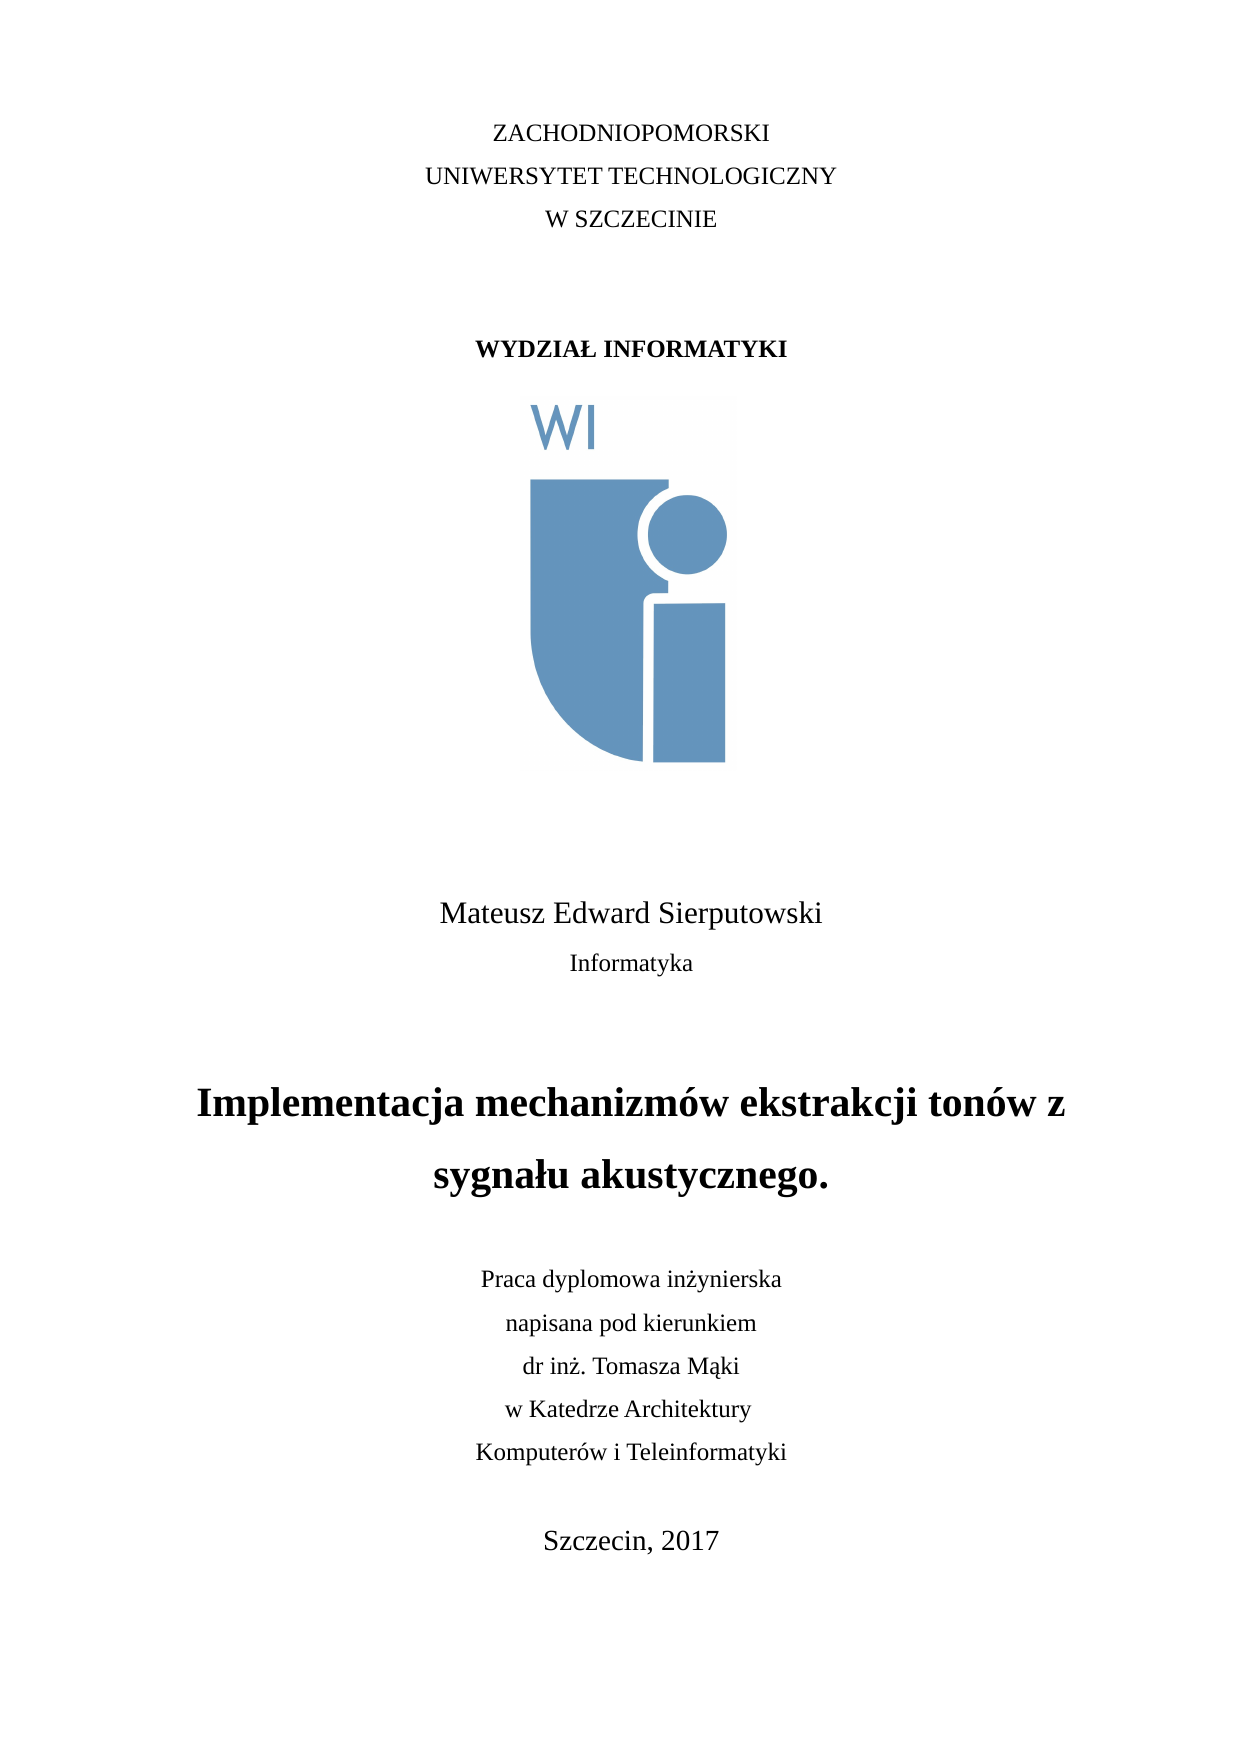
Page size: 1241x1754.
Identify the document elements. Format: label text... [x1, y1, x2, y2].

text Praca dyplomowa inżynierska [148, 1264, 1114, 1293]
picture [520, 396, 737, 771]
text Komputerów i Teleinformatyki [148, 1437, 1114, 1466]
text napisana pod kierunkiem [148, 1308, 1114, 1336]
text Szczecin, 2017 [148, 1523, 1114, 1557]
text W SZCZECINIE [148, 204, 1114, 233]
text w Katedrze Architektury [148, 1394, 1114, 1423]
text Implementacja mechanizmów ekstrakcji tonów z sygnału akustycznego. [148, 1078, 1114, 1197]
text UNIWERSYTET TECHNOLOGICZNY [148, 161, 1114, 190]
text dr inż. Tomasza Mąki [148, 1351, 1114, 1379]
text ZACHODNIOPOMORSKI [148, 118, 1114, 147]
text Mateusz Edward Sierputowski [148, 894, 1114, 930]
text WYDZIAŁ INFORMATYKI [148, 334, 1114, 362]
text Informatyka [148, 948, 1114, 977]
